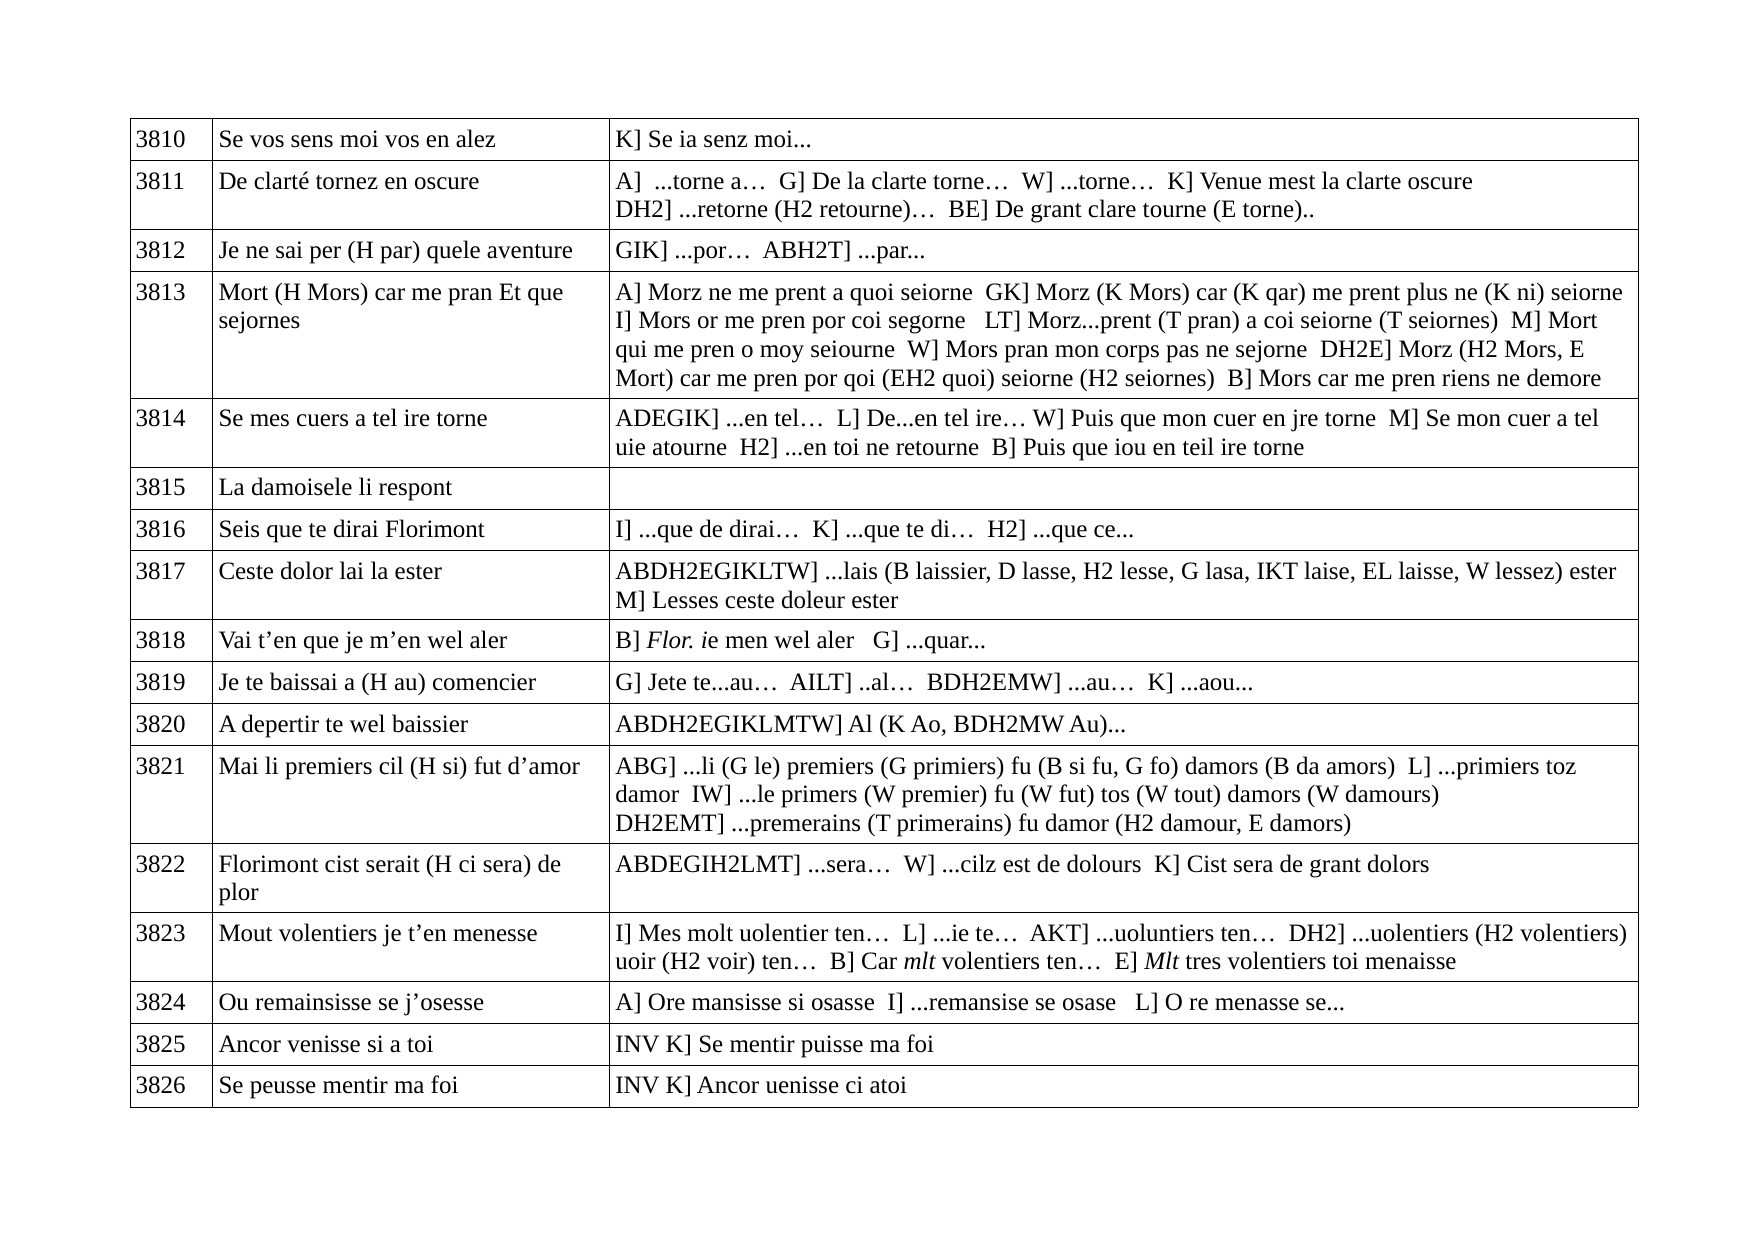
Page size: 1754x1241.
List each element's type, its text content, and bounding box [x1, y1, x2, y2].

table_cell A] ...torne a… G] De la clarte torne… W] ...torne… K] Venue mest la clarte oscure DH2] ...retorne (H2 retourne)… BE] De grant clare tourne (E torne).. [610, 161, 1638, 229]
table_cell La damoisele li respont [213, 468, 609, 508]
table_cell 3816 [131, 510, 212, 550]
table_cell 3821 [131, 746, 212, 843]
table_cell K] Se ia senz moi... [610, 119, 1638, 160]
table_cell 3814 [131, 399, 212, 467]
table_cell 3823 [131, 913, 212, 981]
table_cell A depertir te wel baissier [213, 704, 609, 745]
table_cell ABDH2EGIKLMTW] Al (K Ao, BDH2MW Au)... [610, 704, 1638, 745]
table_cell 3812 [131, 230, 212, 271]
table_cell Florimont cist serait (H ci sera) de plor [213, 844, 609, 912]
table_cell ADEGIK] ...en tel… L] De...en tel ire… W] Puis que mon cuer en jre torne M] Se mon cuer a tel uie atourne H2] ...en toi ne retourne B] Puis que iou en teil ire torne [610, 399, 1638, 467]
table_cell INV K] Ancor uenisse ci atoi [610, 1066, 1638, 1107]
table_cell 3813 [131, 272, 212, 397]
table_cell [610, 468, 1638, 508]
table_cell 3818 [131, 620, 212, 661]
table_cell Ancor venisse si a toi [213, 1024, 609, 1065]
table_cell De clarté tornez en oscure [213, 161, 609, 229]
table_cell 3819 [131, 662, 212, 703]
table_cell 3822 [131, 844, 212, 912]
table_cell 3811 [131, 161, 212, 229]
table_cell I] ...que de dirai… K] ...que te di… H2] ...que ce... [610, 510, 1638, 550]
table_cell I] Mes molt uolentier ten… L] ...ie te… AKT] ...uoluntiers ten… DH2] ...uolentiers (H2 volentiers) uoir (H2 voir) ten… B] Car mlt volentiers ten… E] Mlt tres volentiers toi menaisse [610, 913, 1638, 981]
table_cell Mout volentiers je t’en menesse [213, 913, 609, 981]
table_cell Seis que te dirai Florimont [213, 510, 609, 550]
table_cell B] Flor. ie men wel aler G] ...quar... [610, 620, 1638, 661]
table_cell Mai li premiers cil (H si) fut d’amor [213, 746, 609, 843]
table_cell Ceste dolor lai la ester [213, 551, 609, 619]
table_cell 3826 [131, 1066, 212, 1107]
table_cell A] Ore mansisse si osasse I] ...remansise se osase L] O re menasse se... [610, 982, 1638, 1023]
table_cell Mort (H Mors) car me pran Et que sejornes [213, 272, 609, 397]
table_cell Se vos sens moi vos en alez [213, 119, 609, 160]
table_cell Se mes cuers a tel ire torne [213, 399, 609, 467]
table_cell GIK] ...por… ABH2T] ...par... [610, 230, 1638, 271]
table_cell 3820 [131, 704, 212, 745]
table_cell ABG] ...li (G le) premiers (G primiers) fu (B si fu, G fo) damors (B da amors) L] ...primiers toz damor IW] ...le primers (W premier) fu (W fut) tos (W tout) damors (W damours) DH2EMT] ...premerains (T primerains) fu damor (H2 damour, E damors) [610, 746, 1638, 843]
table_cell 3825 [131, 1024, 212, 1065]
table_cell ABDH2EGIKLTW] ...lais (B laissier, D lasse, H2 lesse, G lasa, IKT laise, EL laisse, W lessez) ester M] Lesses ceste doleur ester [610, 551, 1638, 619]
table_cell Vai t’en que je m’en wel aler [213, 620, 609, 661]
table_cell 3810 [131, 119, 212, 160]
table_cell Je te baissai a (H au) comencier [213, 662, 609, 703]
table_cell 3815 [131, 468, 212, 508]
table_cell 3824 [131, 982, 212, 1023]
table_cell G] Jete te...au… AILT] ..al… BDH2EMW] ...au… K] ...aou... [610, 662, 1638, 703]
table_cell A] Morz ne me prent a quoi seiorne GK] Morz (K Mors) car (K qar) me prent plus ne (K ni) seiorne I] Mors or me pren por coi segorne LT] Morz...prent (T pran) a coi seiorne (T seiornes) M] Mort qui me pren o moy seiourne W] Mors pran mon corps pas ne sejorne DH2E] Morz (H2 Mors, E Mort) car me pren por qoi (EH2 quoi) seiorne (H2 seiornes) B] Mors car me pren riens ne demore [610, 272, 1638, 397]
table_cell 3817 [131, 551, 212, 619]
table_cell Ou remainsisse se j’osesse [213, 982, 609, 1023]
table_cell ABDEGIH2LMT] ...sera… W] ...cilz est de dolours K] Cist sera de grant dolors [610, 844, 1638, 912]
table_cell Je ne sai per (H par) quele aventure [213, 230, 609, 271]
table_cell INV K] Se mentir puisse ma foi [610, 1024, 1638, 1065]
table_cell Se peusse mentir ma foi [213, 1066, 609, 1107]
